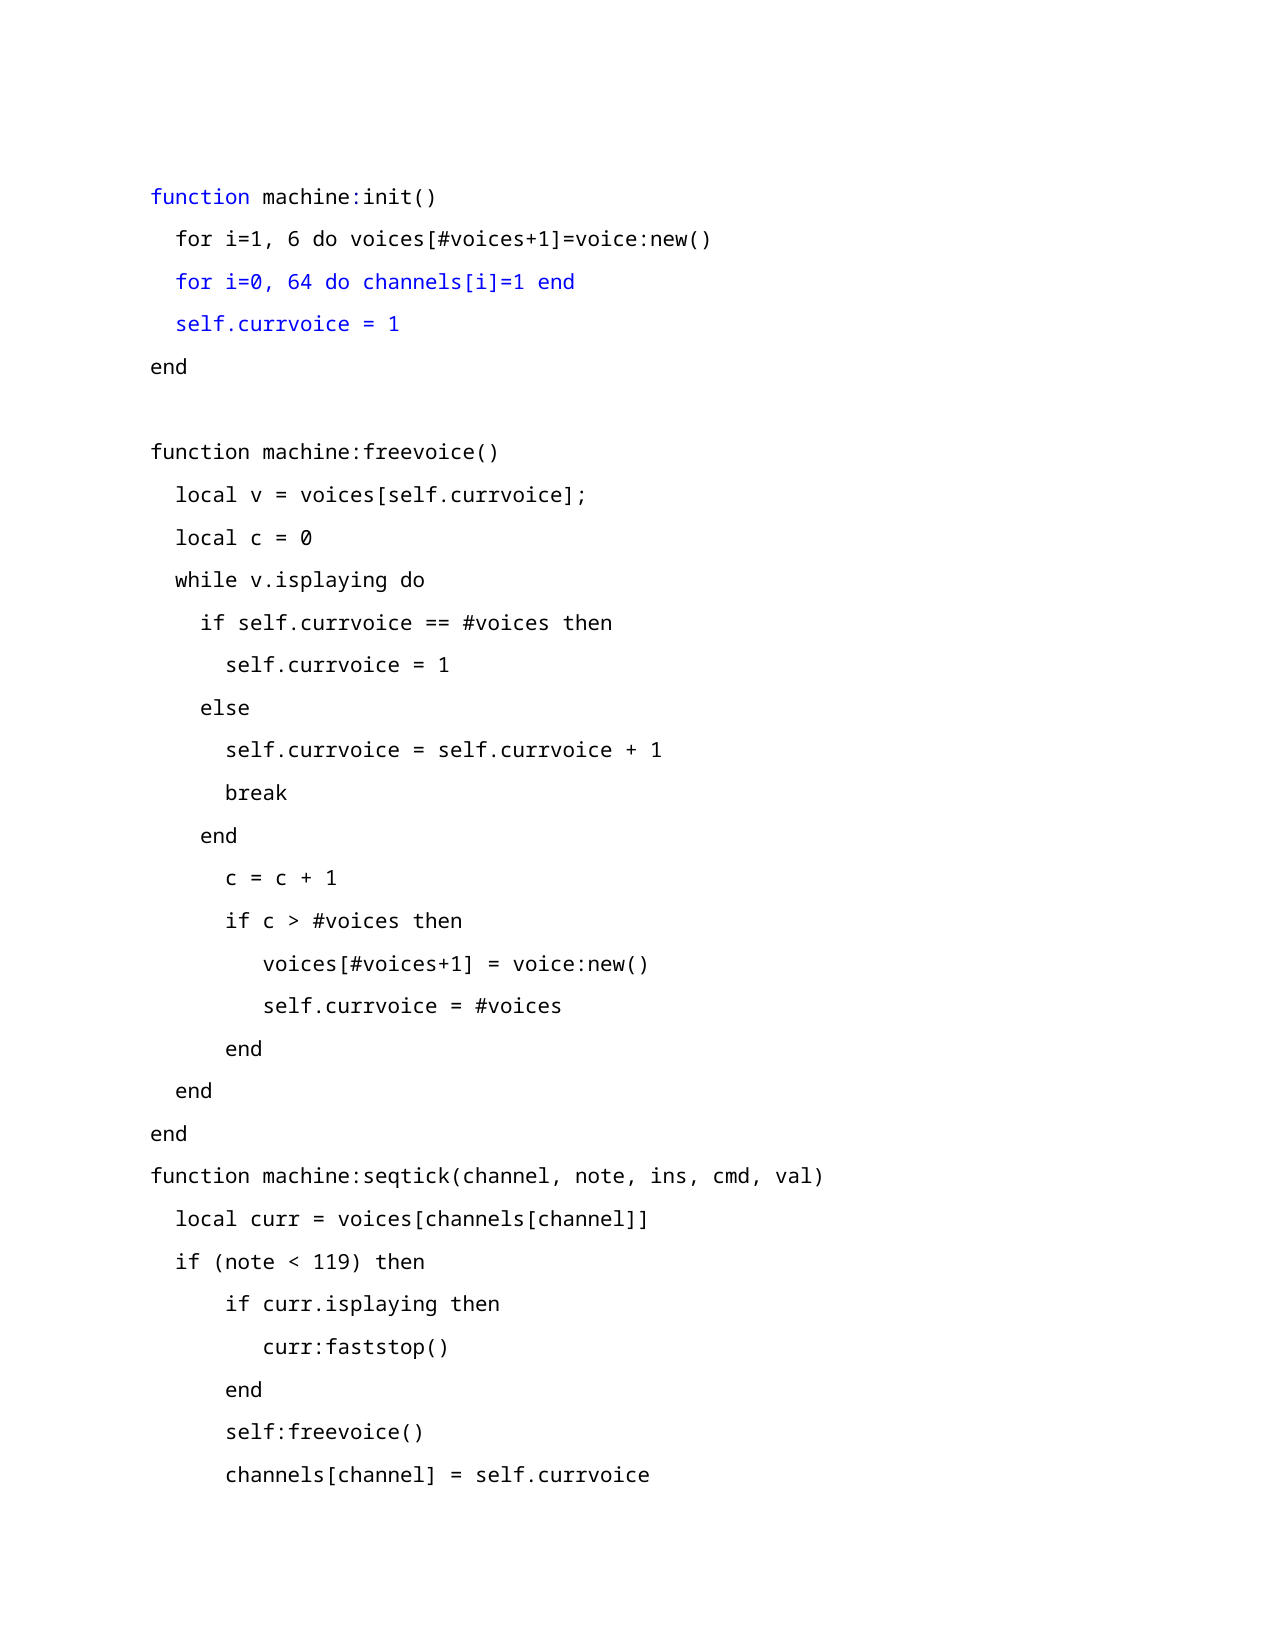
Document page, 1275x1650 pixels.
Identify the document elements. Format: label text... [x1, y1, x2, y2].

text else [150, 693, 1125, 721]
text for i=0, 64 do channels[i]=1 end [150, 267, 1125, 295]
text self.currvoice = 1 [150, 309, 1125, 338]
text function machine:freevoice() [150, 437, 1125, 466]
text end [150, 1076, 1125, 1105]
text end [150, 821, 1125, 849]
text end [150, 1375, 1125, 1403]
text if (note < 119) then [150, 1247, 1125, 1275]
text self.currvoice = self.currvoice + 1 [150, 736, 1125, 764]
text while v.isplaying do [150, 565, 1125, 594]
text for i=1, 6 do voices[#voices+1]=voice:new() [150, 224, 1125, 253]
text function machine:seqtick(channel, note, ins, cmd, val) [150, 1162, 1125, 1190]
text local curr = voices[channels[channel]] [150, 1204, 1125, 1233]
text end [150, 1034, 1125, 1062]
text voices[#voices+1] = voice:new() [150, 949, 1125, 977]
text end [150, 352, 1125, 381]
text end [150, 1119, 1125, 1147]
text local v = voices[self.currvoice]; [150, 480, 1125, 508]
text if curr.isplaying then [150, 1289, 1125, 1318]
text self:freevoice() [150, 1417, 1125, 1446]
text self.currvoice = #voices [150, 991, 1125, 1020]
text c = c + 1 [150, 863, 1125, 892]
text break [150, 778, 1125, 807]
text if self.currvoice == #voices then [150, 608, 1125, 636]
text curr:faststop() [150, 1332, 1125, 1361]
text self.currvoice = 1 [150, 650, 1125, 679]
text if c > #voices then [150, 906, 1125, 934]
text channels[channel] = self.currvoice [150, 1460, 1125, 1488]
text function machine:init() [150, 182, 1125, 210]
text local c = 0 [150, 523, 1125, 551]
